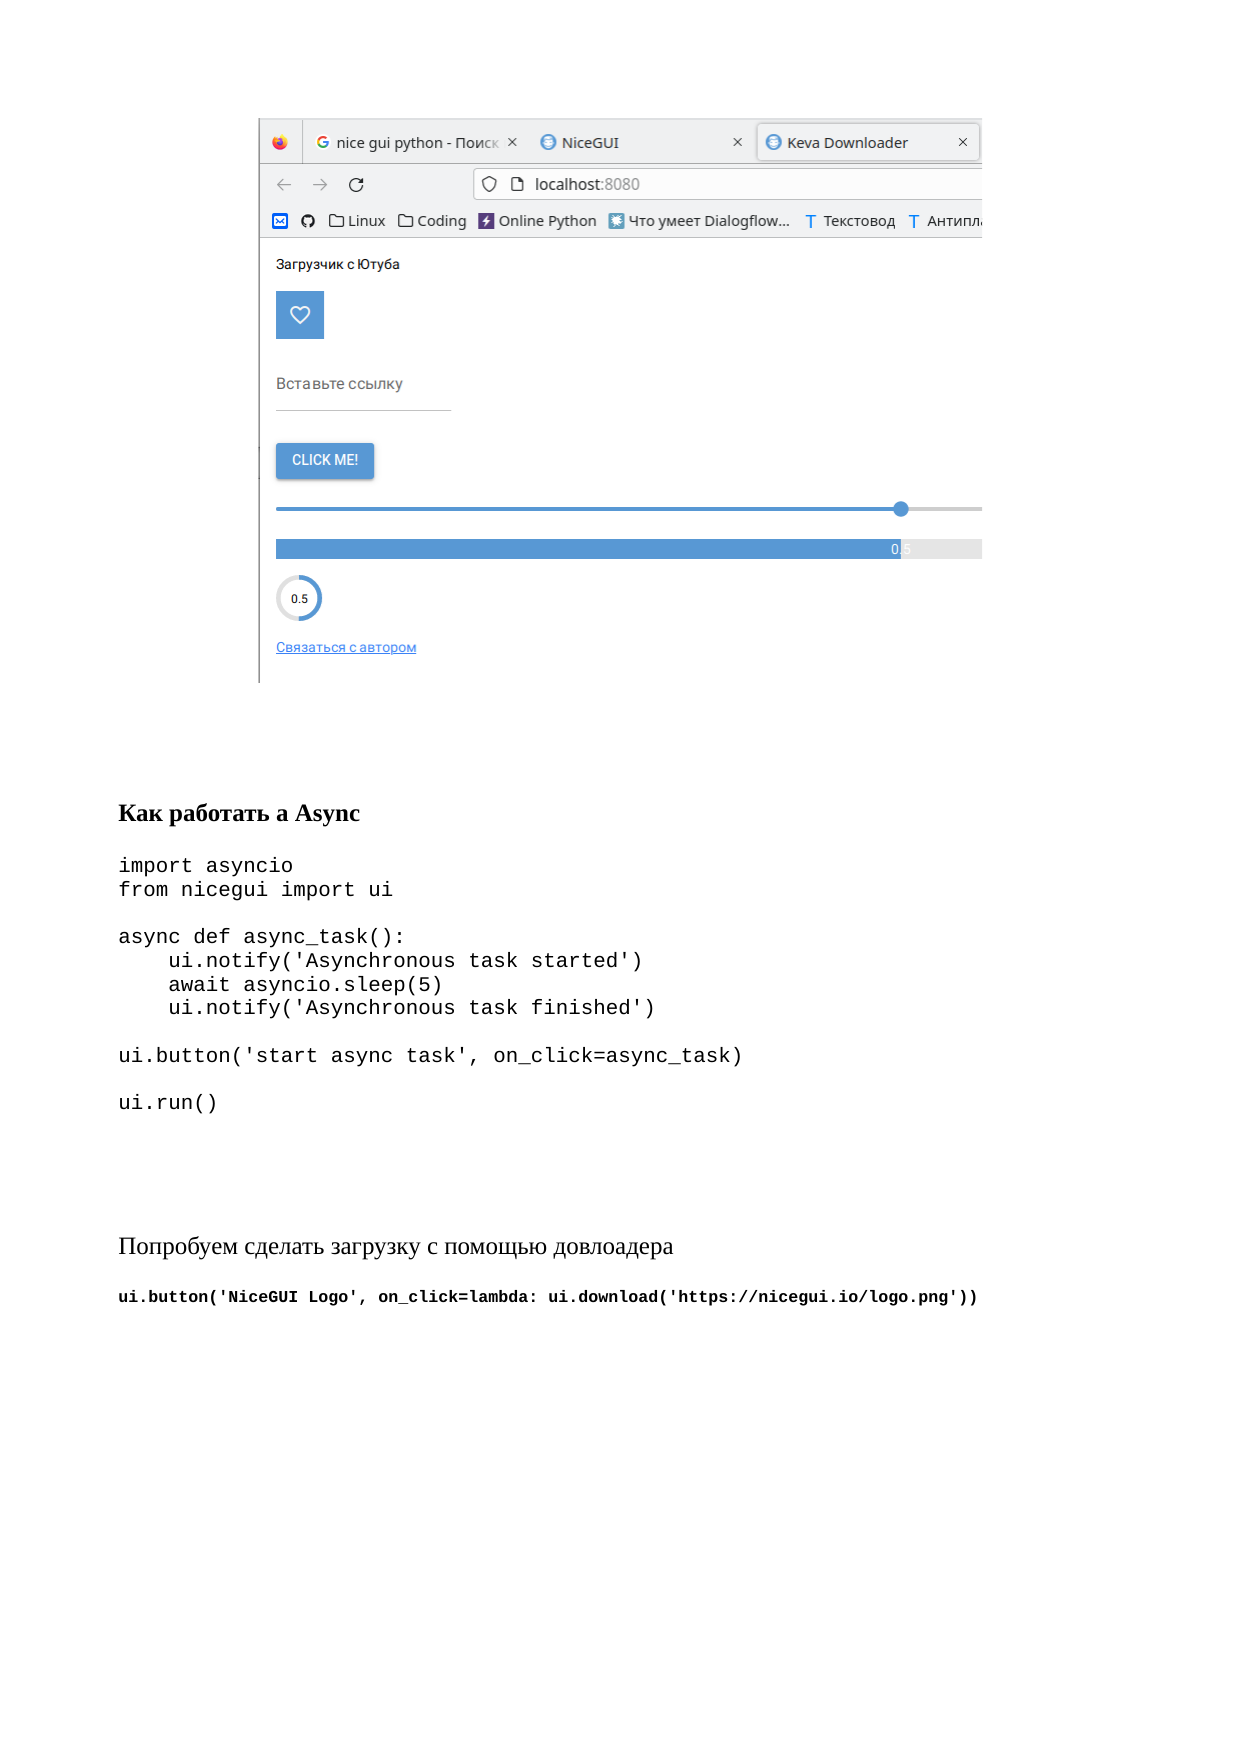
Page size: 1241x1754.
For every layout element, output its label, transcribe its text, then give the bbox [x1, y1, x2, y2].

picture [258, 118, 983, 683]
text Как работать а Async [118, 798, 1122, 827]
text from nicegui import ui [118, 879, 1122, 903]
text ui.button('NiceGUI Logo', on_click=lambda: ui.download('https://nicegui.io/logo.png')) [118, 1289, 1122, 1308]
text ui.button('start async task', on_click=async_task) [118, 1045, 1122, 1068]
text ui.notify('Asynchronous task finished') [118, 997, 1122, 1021]
text await asyncio.sleep(5) [118, 974, 1122, 997]
text ui.run() [118, 1092, 1122, 1116]
text import asyncio [118, 856, 1122, 879]
text Попробуем сделать загрузку с помощью довлоадера [118, 1231, 1122, 1260]
text async def async_task(): [118, 926, 1122, 950]
text ui.notify('Asynchronous task started') [118, 950, 1122, 974]
